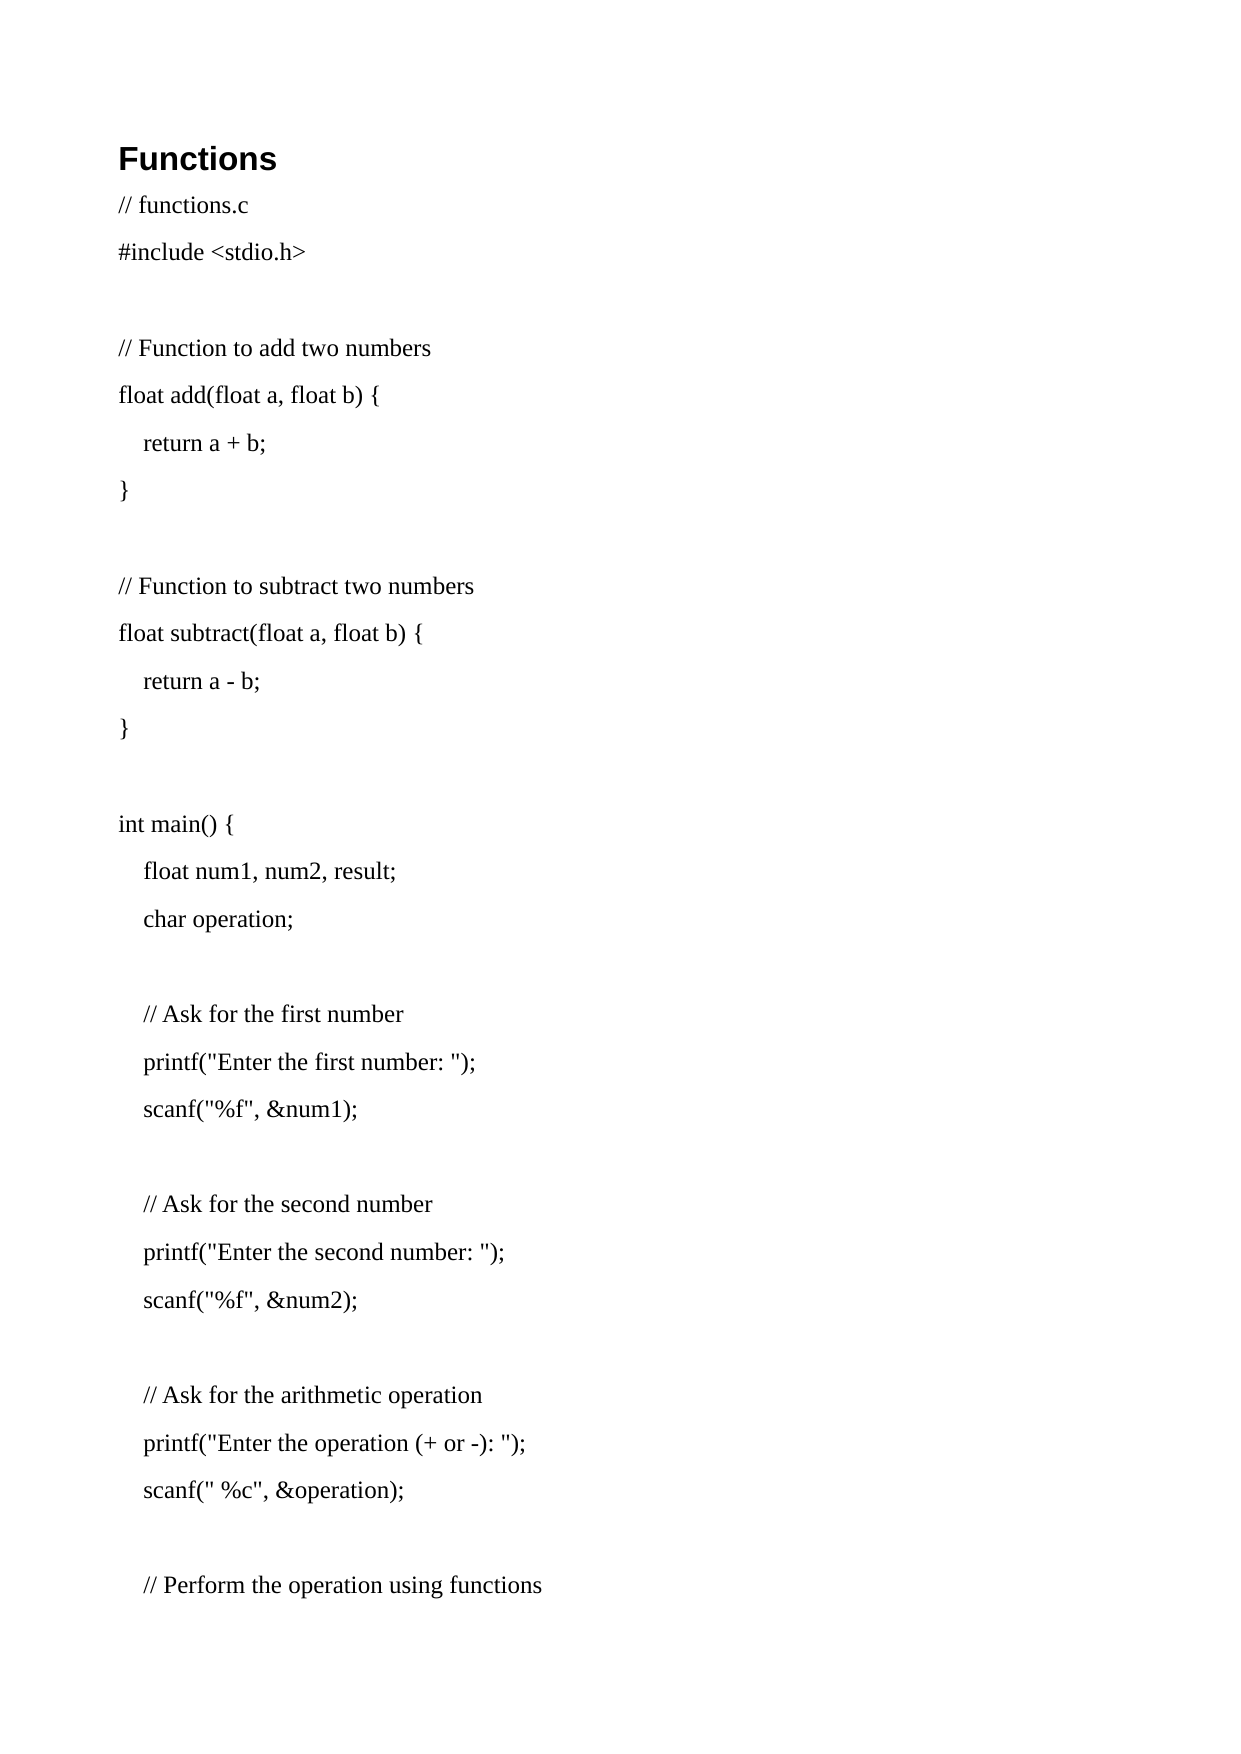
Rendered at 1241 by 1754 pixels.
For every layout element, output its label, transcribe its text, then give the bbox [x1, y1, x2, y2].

text scanf(" %c", &operation); [118, 1475, 1122, 1504]
text // Ask for the first number [118, 999, 1122, 1028]
text float subtract(float a, float b) { [118, 618, 1122, 647]
text // Perform the operation using functions [118, 1570, 1122, 1599]
text // Function to subtract two numbers [118, 571, 1122, 599]
text float add(float a, float b) { [118, 380, 1122, 409]
text return a + b; [118, 428, 1122, 457]
text int main() { [118, 809, 1122, 837]
text } [118, 713, 1122, 742]
text char operation; [118, 904, 1122, 933]
text scanf("%f", &num2); [118, 1285, 1122, 1313]
text float num1, num2, result; [118, 856, 1122, 885]
text } [118, 476, 1122, 504]
text printf("Enter the second number: "); [118, 1237, 1122, 1266]
text printf("Enter the first number: "); [118, 1047, 1122, 1076]
text printf("Enter the operation (+ or -): "); [118, 1428, 1122, 1456]
text // Ask for the arithmetic operation [118, 1380, 1122, 1409]
text return a - b; [118, 666, 1122, 695]
text scanf("%f", &num1); [118, 1094, 1122, 1123]
text // Ask for the second number [118, 1189, 1122, 1218]
subtitle Functions [118, 139, 1122, 177]
text // Function to add two numbers [118, 333, 1122, 361]
text #include <stdio.h> [118, 237, 1122, 266]
text // functions.c [118, 190, 1122, 219]
